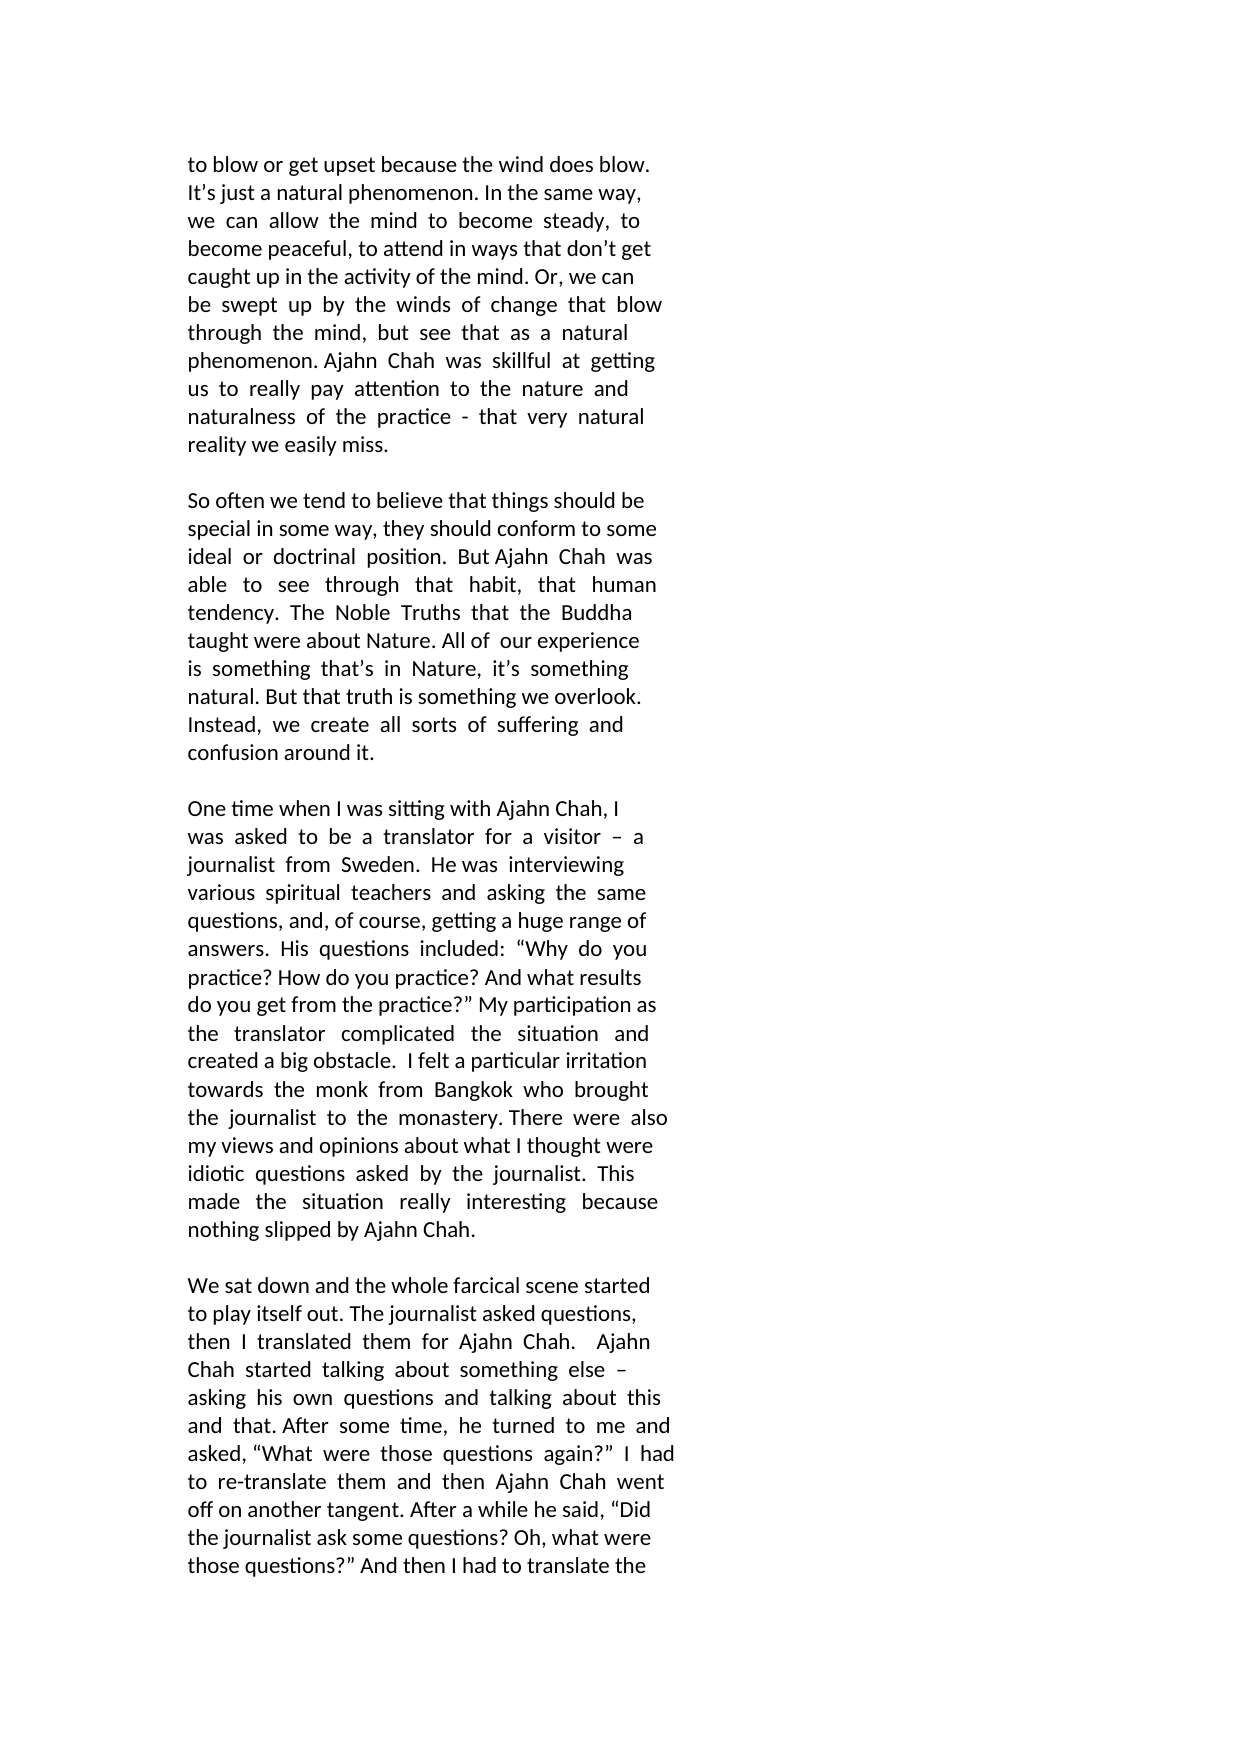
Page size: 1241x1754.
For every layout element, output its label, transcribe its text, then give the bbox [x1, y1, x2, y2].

text become peaceful, to attend in ways that don’t get [187, 234, 1053, 262]
text the journalist to the monastery. There were also [187, 1103, 1053, 1131]
text So often we tend to believe that things should be [187, 486, 1053, 514]
text do you get from the practice?” My participation as [187, 991, 1053, 1019]
text answers. His questions included: “Why do you [187, 934, 1053, 963]
text natural. But that truth is something we overlook. [187, 682, 1053, 710]
text then I translated them for Ajahn Chah. Ajahn [187, 1327, 1053, 1355]
text We sat down and the whole farcical scene started [187, 1271, 1053, 1299]
text those questions?” And then I had to translate the [187, 1551, 1053, 1579]
text ideal or doctrinal position. But Ajahn Chah was [187, 542, 1053, 570]
text confusion around it. [187, 738, 1053, 766]
text able to see through that habit, that human [187, 570, 1053, 598]
text special in some way, they should conform to some [187, 514, 1053, 542]
text various spiritual teachers and asking the same [187, 878, 1053, 907]
text we can allow the mind to become steady, to [187, 206, 1053, 234]
text the translator complicated the situation and [187, 1019, 1053, 1047]
text It’s just a natural phenomenon. In the same way, [187, 178, 1053, 206]
text is something that’s in Nature, it’s something [187, 654, 1053, 682]
text practice? How do you practice? And what results [187, 963, 1053, 991]
text reality we easily miss. [187, 430, 1053, 458]
text taught were about Nature. All of our experience [187, 626, 1053, 654]
text phenomenon. Ajahn Chah was skillful at getting [187, 346, 1053, 374]
text to blow or get upset because the wind does blow. [187, 150, 1053, 178]
text through the mind, but see that as a natural [187, 318, 1053, 346]
text towards the monk from Bangkok who brought [187, 1075, 1053, 1103]
text the journalist ask some questions? Oh, what were [187, 1523, 1053, 1551]
text my views and opinions about what I thought were [187, 1131, 1053, 1159]
text nothing slipped by Ajahn Chah. [187, 1215, 1053, 1243]
text us to really pay attention to the nature and [187, 374, 1053, 402]
text created a big obstacle. I felt a particular irritation [187, 1047, 1053, 1075]
text caught up in the activity of the mind. Or, we can [187, 262, 1053, 290]
text be swept up by the winds of change that blow [187, 290, 1053, 318]
text questions, and, of course, getting a huge range of [187, 907, 1053, 934]
text idiotic questions asked by the journalist. This [187, 1159, 1053, 1187]
text naturalness of the practice - that very natural [187, 402, 1053, 430]
text made the situation really interesting because [187, 1187, 1053, 1215]
text journalist from Sweden. He was interviewing [187, 851, 1053, 878]
text asking his own questions and talking about this [187, 1383, 1053, 1411]
text One time when I was sitting with Ajahn Chah, I [187, 794, 1053, 822]
text asked, “What were those questions again?” I had [187, 1439, 1053, 1467]
text to re-translate them and then Ajahn Chah went [187, 1467, 1053, 1495]
text off on another tangent. After a while he said, “Did [187, 1495, 1053, 1523]
text was asked to be a translator for a visitor – a [187, 822, 1053, 851]
text tendency. The Noble Truths that the Buddha [187, 598, 1053, 626]
text Instead, we create all sorts of suffering and [187, 710, 1053, 738]
text Chah started talking about something else – [187, 1355, 1053, 1383]
text to play itself out. The journalist asked questions, [187, 1299, 1053, 1327]
text and that. After some time, he turned to me and [187, 1411, 1053, 1439]
